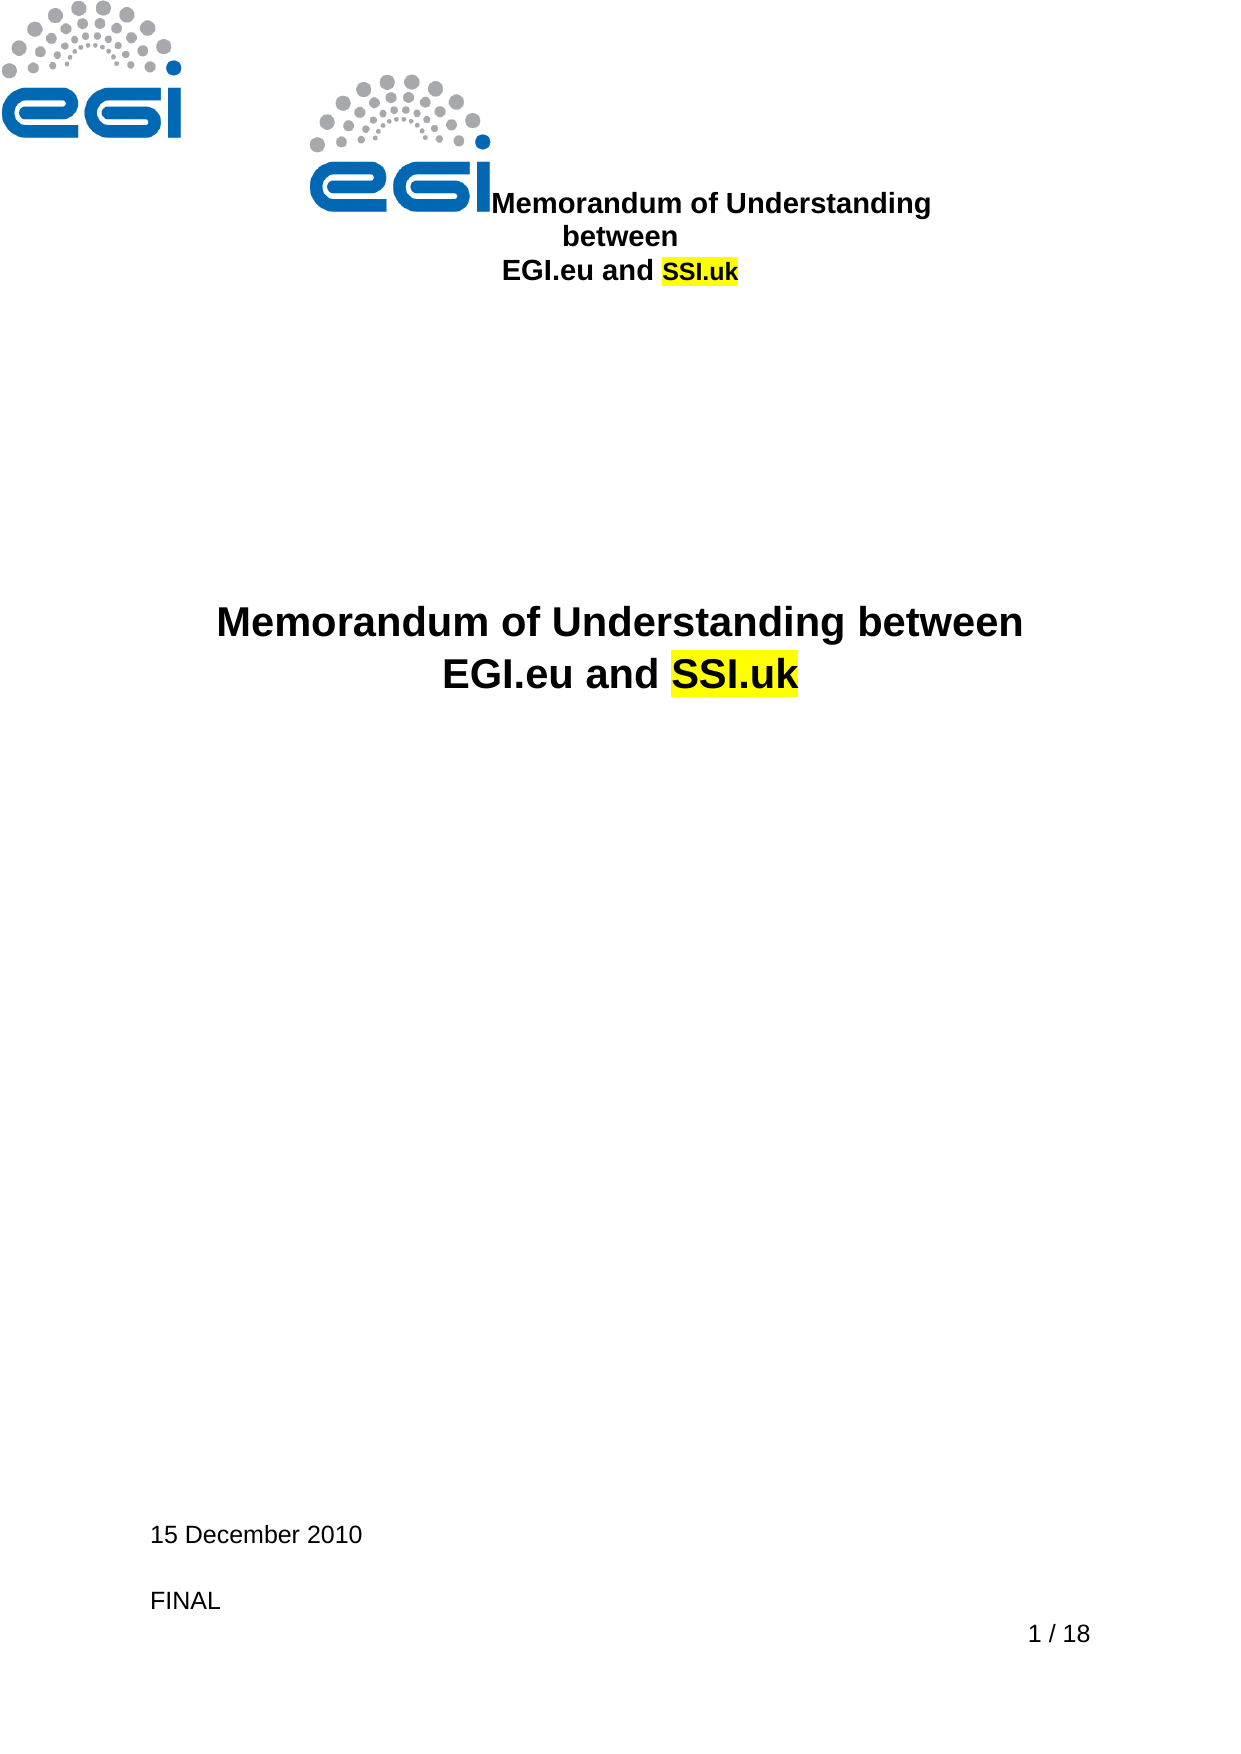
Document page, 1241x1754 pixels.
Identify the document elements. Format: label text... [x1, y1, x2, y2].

picture [308, 73, 492, 214]
text EGI.eu and SSI.uk [150, 649, 1090, 697]
text Memorandum of Understanding between [150, 597, 1090, 645]
picture [0, 0, 183, 140]
